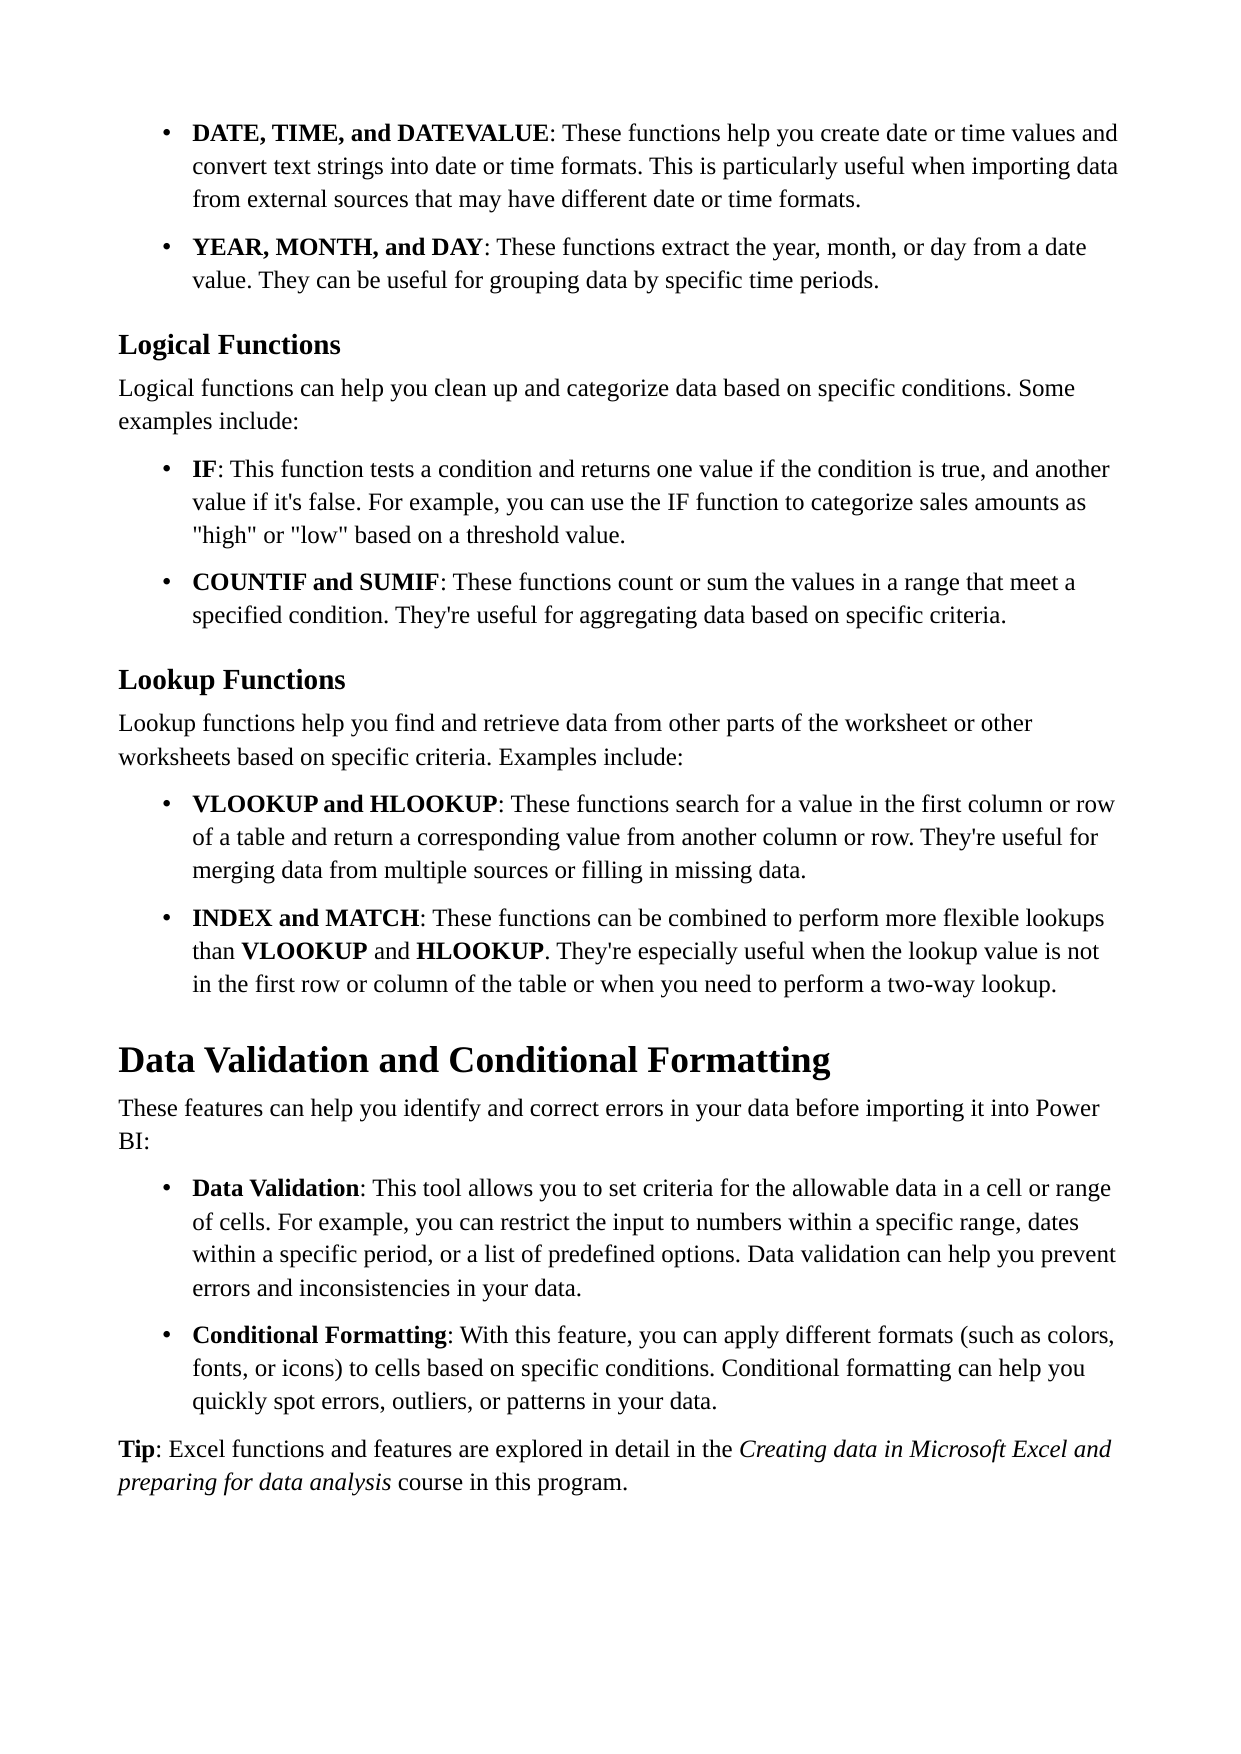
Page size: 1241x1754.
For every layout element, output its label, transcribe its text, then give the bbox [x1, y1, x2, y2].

list DATE, TIME, and DATEVALUE: These functions help you create date or time values and convert text strings into date or time formats. This is particularly useful when importing data from external sources that may have different date or time formats. [162, 118, 1122, 213]
list Data Validation: This tool allows you to set criteria for the allowable data in a cell or range of cells. For example, you can restrict the input to numbers within a specific range, dates within a specific period, or a list of predefined options. Data validation can help you prevent errors and inconsistencies in your data. [162, 1173, 1122, 1301]
list YEAR, MONTH, and DAY: These functions extract the year, month, or day from a date value. They can be useful for grouping data by specific time periods. [162, 232, 1122, 293]
subtitle Data Validation and Conditional Formatting [118, 1037, 1122, 1080]
list IF: This function tests a condition and returns one value if the condition is true, and another value if it's false. For example, you can use the IF function to categorize sales amounts as "high" or "low" based on a threshold value. [162, 454, 1122, 548]
subtitle Logical Functions [118, 327, 1122, 361]
list VLOOKUP and HLOOKUP: These functions search for a value in the first column or row of a table and return a corresponding value from another column or row. They're useful for merging data from multiple sources or filling in missing data. [162, 789, 1122, 884]
subtitle Lookup Functions [118, 662, 1122, 696]
list COUNTIF and SUMIF: These functions count or sum the values in a range that meet a specified condition. They're useful for aggregating data based on specific criteria. [162, 567, 1122, 629]
list Conditional Formatting: With this feature, you can apply different formats (such as colors, fonts, or icons) to cells based on specific conditions. Conditional formatting can help you quickly spot errors, outliers, or patterns in your data. [162, 1320, 1122, 1415]
text Logical functions can help you clean up and categorize data based on specific conditions. Some examples include: [118, 373, 1122, 435]
list INDEX and MATCH: These functions can be combined to perform more flexible lookups than VLOOKUP and HLOOKUP. They're especially useful when the lookup value is not in the first row or column of the table or when you need to perform a two-way lookup. [162, 903, 1122, 998]
text Lookup functions help you find and retrieve data from other parts of the worksheet or other worksheets based on specific criteria. Examples include: [118, 708, 1122, 770]
text These features can help you identify and correct errors in your data before importing it into Power BI: [118, 1093, 1122, 1155]
text Tip: Excel functions and features are explored in detail in the Creating data in Microsoft Excel and preparing for data analysis course in this program. [118, 1434, 1122, 1496]
